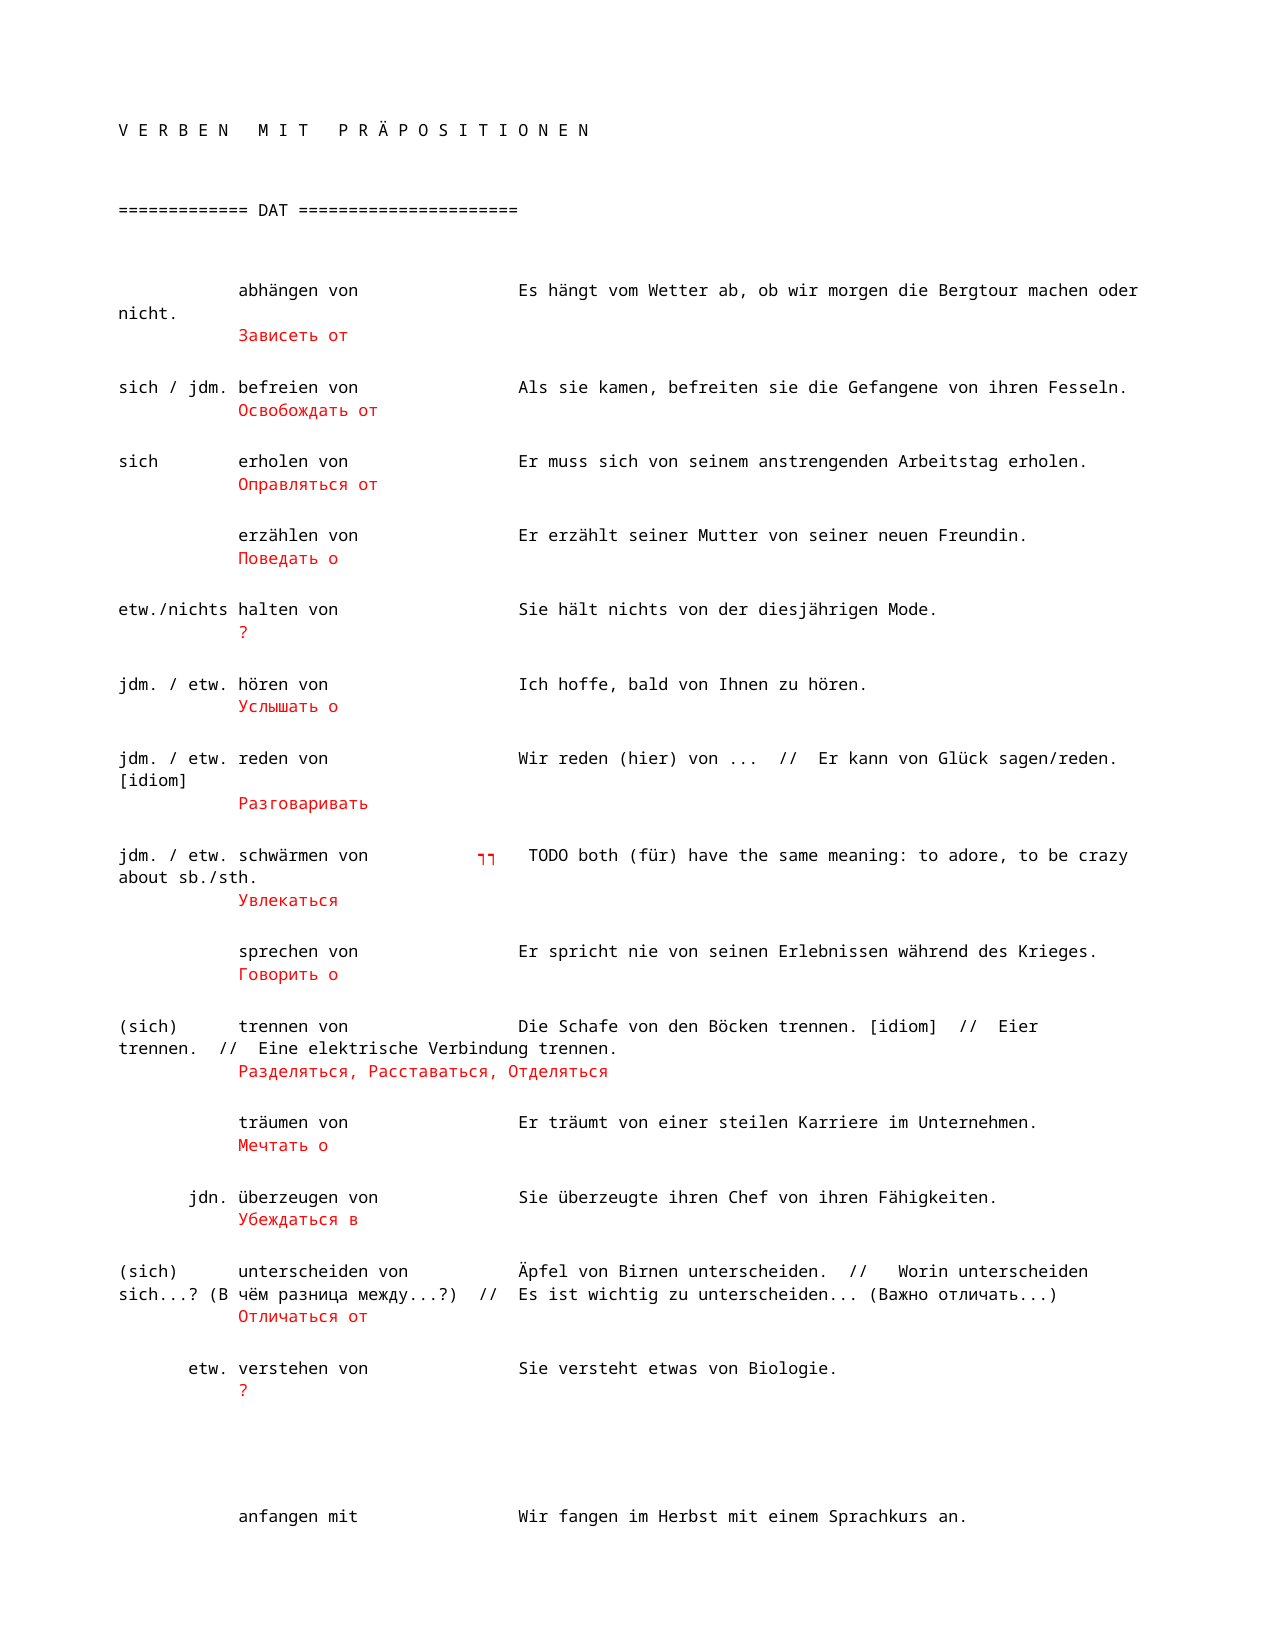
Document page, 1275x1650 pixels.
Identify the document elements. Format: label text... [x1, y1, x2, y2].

text Услышать о [118, 695, 1157, 717]
text etw./nichts halten von Sie hält nichts von der diesjährigen Mode. [118, 598, 1157, 621]
text ============= DAT ====================== [118, 198, 1157, 221]
text anfangen mit Wir fangen im Herbst mit einem Sprachkurs an. [118, 1504, 1157, 1527]
text Освобождать от [118, 398, 1157, 421]
text Разговаривать [118, 792, 1157, 814]
text träumen von Er träumt von einer steilen Karriere im Unternehmen. [118, 1111, 1157, 1134]
text Говорить о [118, 963, 1157, 985]
text sich / jdm. befreien von Als sie kamen, befreiten sie die Gefangene von ihren Fesseln. [118, 375, 1157, 398]
text jdm. / etw. schwärmen von ┑┑ TODO both (für) have the same meaning: to adore, to be crazy about sb./sth. [118, 843, 1157, 888]
text Разделяться, Расставаться, Отделяться [118, 1059, 1157, 1082]
text sich erholen von Er muss sich von seinem anstrengenden Arbeitstag erholen. [118, 449, 1157, 472]
text ? [118, 1379, 1157, 1402]
text Поведать о [118, 546, 1157, 569]
text Увлекаться [118, 888, 1157, 911]
text Мечтать о [118, 1134, 1157, 1156]
text Оправляться от [118, 472, 1157, 495]
text Отличаться от [118, 1305, 1157, 1327]
text etw. verstehen von Sie versteht etwas von Biologie. [118, 1356, 1157, 1379]
text jdm. / etw. hören von Ich hoffe, bald von Ihnen zu hören. [118, 672, 1157, 695]
text erzählen von Er erzählt seiner Mutter von seiner neuen Freundin. [118, 524, 1157, 546]
text ? [118, 621, 1157, 643]
text V E R B E N M I T P R Ä P O S I T I O N E N [118, 118, 1157, 141]
text abhängen von Es hängt vom Wetter ab, ob wir morgen die Bergtour machen oder nicht. [118, 278, 1157, 324]
text sprechen von Er spricht nie von seinen Erlebnissen während des Krieges. [118, 940, 1157, 963]
text Убеждаться в [118, 1208, 1157, 1231]
text (sich) trennen von Die Schafe von den Böcken trennen. [idiom] // Eier trennen. // Eine elektrische Verbindung trennen. [118, 1014, 1157, 1059]
text jdn. überzeugen von Sie überzeugte ihren Chef von ihren Fähigkeiten. [118, 1185, 1157, 1208]
text jdm. / etw. reden von Wir reden (hier) von ... // Er kann von Glück sagen/reden. [idiom] [118, 746, 1157, 792]
text Зависеть от [118, 324, 1157, 347]
text (sich) unterscheiden von Äpfel von Birnen unterscheiden. // Worin unterscheiden sich...? (В чём разница между...?) // Es ist wichtig zu unterscheiden... (Важно отличать...) [118, 1259, 1157, 1305]
